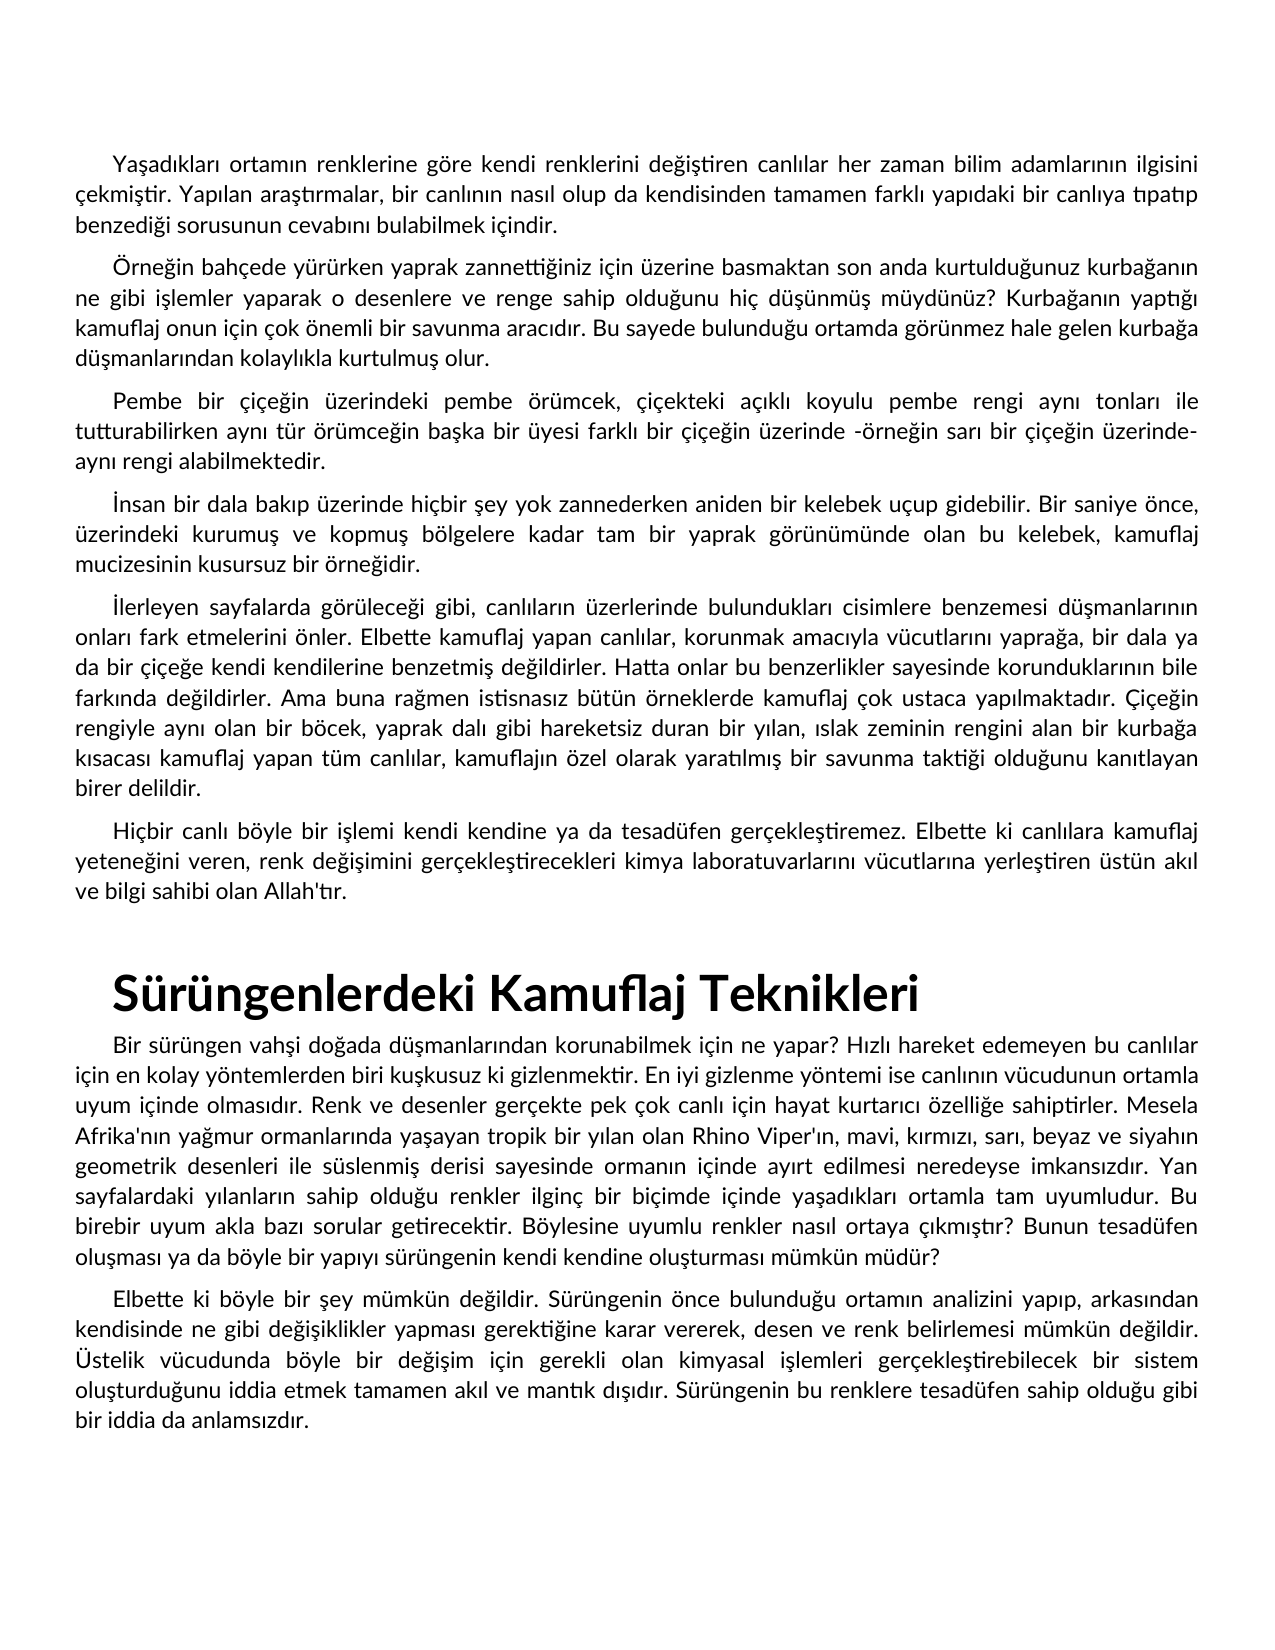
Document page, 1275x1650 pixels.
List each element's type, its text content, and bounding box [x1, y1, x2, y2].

text Yaşadıkları ortamın renklerine göre kendi renklerini değiştiren canlılar her zaman bilim adamlarının ilgisini çekmiştir. Yapılan araştırmalar, bir canlının nasıl olup da kendisinden tamamen farklı yapıdaki bir canlıya tıpatıp benzediği sorusunun cevabını bulabilmek içindir. [75, 150, 1200, 238]
text Bir sürüngen vahşi doğada düşmanlarından korunabilmek için ne yapar? Hızlı hareket edemeyen bu canlılar için en kolay yöntemlerden biri kuşkusuz ki gizlenmektir. En iyi gizlenme yöntemi ise canlının vücudunun ortamla uyum içinde olmasıdır. Renk ve desenler gerçekte pek çok canlı için hayat kurtarıcı özelliğe sahiptirler. Mesela Afrika'nın yağmur ormanlarında yaşayan tropik bir yılan olan Rhino Viper'ın, mavi, kırmızı, sarı, beyaz ve siyahın geometrik desenleri ile süslenmiş derisi sayesinde ormanın içinde ayırt edilmesi neredeyse imkansızdır. Yan sayfalardaki yılanların sahip olduğu renkler ilginç bir biçimde içinde yaşadıkları ortamla tam uyumludur. Bu birebir uyum akla bazı sorular getirecektir. Böylesine uyumlu renkler nasıl ortaya çıkmıştır? Bunun tesadüfen oluşması ya da böyle bir yapıyı sürüngenin kendi kendine oluşturması mümkün müdür? [75, 1031, 1200, 1270]
text İnsan bir dala bakıp üzerinde hiçbir şey yok zannederken aniden bir kelebek uçup gidebilir. Bir saniye önce, üzerindeki kurumuş ve kopmuş bölgelere kadar tam bir yaprak görünümünde olan bu kelebek, kamuflaj mucizesinin kusursuz bir örneğidir. [75, 489, 1200, 577]
text Örneğin bahçede yürürken yaprak zannettiğiniz için üzerine basmaktan son anda kurtulduğunuz kurbağanın ne gibi işlemler yaparak o desenlere ve renge sahip olduğunu hiç düşünmüş müydünüz? Kurbağanın yaptığı kamuflaj onun için çok önemli bir savunma aracıdır. Bu sayede bulunduğu ortamda görünmez hale gelen kurbağa düşmanlarından kolaylıkla kurtulmuş olur. [75, 253, 1200, 371]
subtitle Sürüngenlerdeki Kamuflaj Teknikleri [112, 962, 1200, 1022]
text Elbette ki böyle bir şey mümkün değildir. Sürüngenin önce bulunduğu ortamın analizini yapıp, arkasından kendisinde ne gibi değişiklikler yapması gerektiğine karar vererek, desen ve renk belirlemesi mümkün değildir. Üstelik vücudunda böyle bir değişim için gerekli olan kimyasal işlemleri gerçekleştirebilecek bir sistem oluşturduğunu iddia etmek tamamen akıl ve mantık dışıdır. Sürüngenin bu renklere tesadüfen sahip olduğu gibi bir iddia da anlamsızdır. [75, 1285, 1200, 1433]
text İlerleyen sayfalarda görüleceği gibi, canlıların üzerlerinde bulundukları cisimlere benzemesi düşmanlarının onları fark etmelerini önler. Elbette kamuflaj yapan canlılar, korunmak amacıyla vücutlarını yaprağa, bir dala ya da bir çiçeğe kendi kendilerine benzetmiş değildirler. Hatta onlar bu benzerlikler sayesinde korunduklarının bile farkında değildirler. Ama buna rağmen istisnasız bütün örneklerde kamuflaj çok ustaca yapılmaktadır. Çiçeğin rengiyle aynı olan bir böcek, yaprak dalı gibi hareketsiz duran bir yılan, ıslak zeminin rengini alan bir kurbağa kısacası kamuflaj yapan tüm canlılar, kamuflajın özel olarak yaratılmış bir savunma taktiği olduğunu kanıtlayan birer delildir. [75, 593, 1200, 801]
text Hiçbir canlı böyle bir işlemi kendi kendine ya da tesadüfen gerçekleştiremez. Elbette ki canlılara kamuflaj yeteneğini veren, renk değişimini gerçekleştirecekleri kimya laboratuvarlarını vücutlarına yerleştiren üstün akıl ve bilgi sahibi olan Allah'tır. [75, 817, 1200, 904]
text Pembe bir çiçeğin üzerindeki pembe örümcek, çiçekteki açıklı koyulu pembe rengi aynı tonları ile tutturabilirken aynı tür örümceğin başka bir üyesi farklı bir çiçeğin üzerinde -örneğin sarı bir çiçeğin üzerinde- aynı rengi alabilmektedir. [75, 386, 1200, 474]
